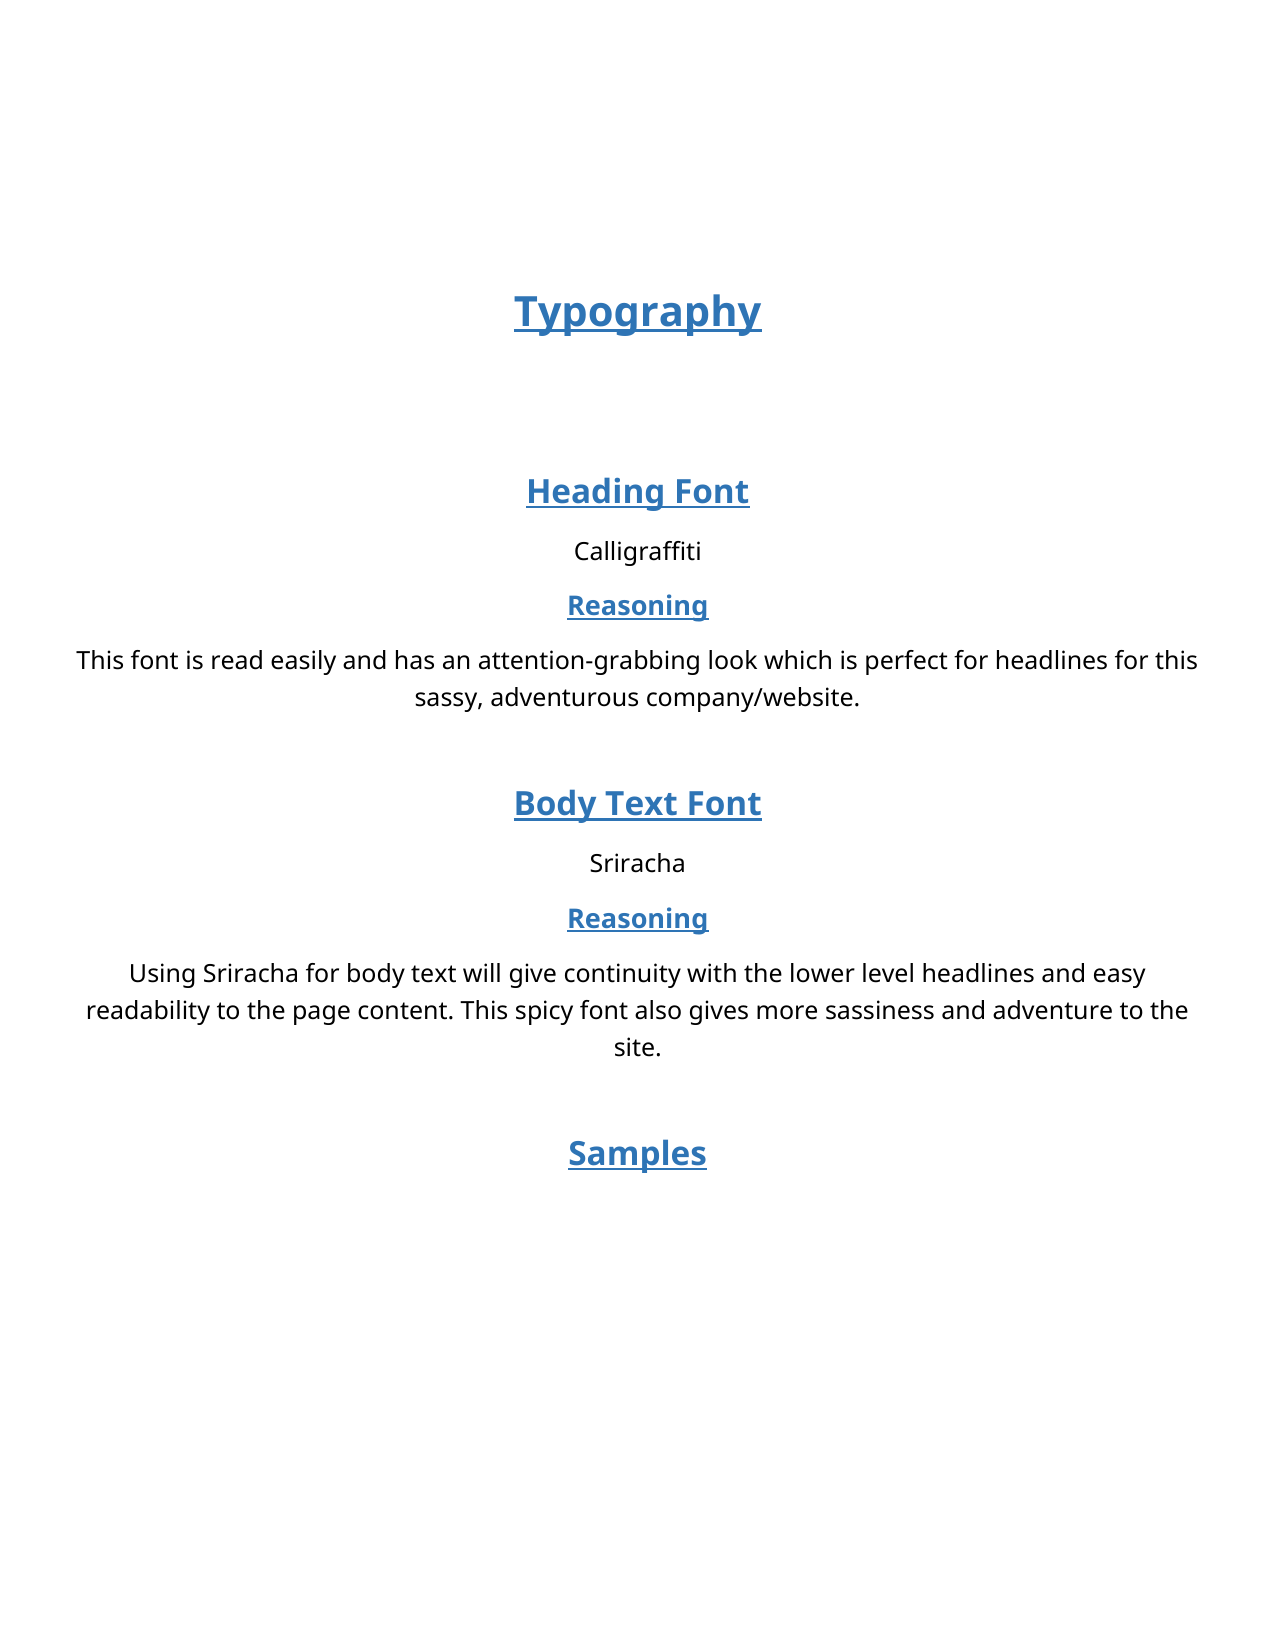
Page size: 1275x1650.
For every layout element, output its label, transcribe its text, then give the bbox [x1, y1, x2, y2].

text Reasoning [75, 587, 1200, 623]
text Using Sriracha for body text will give continuity with the lower level headlines and easy readability to the page content. This spicy font also gives more sassiness and adventure to the site. [75, 956, 1200, 1063]
text Heading Font [75, 467, 1200, 513]
text Calligraffiti [75, 533, 1200, 567]
text Sriracha [75, 846, 1200, 880]
text This font is read easily and has an attention-grabbing look which is perfect for headlines for this sassy, adventurous company/website. [75, 643, 1200, 714]
text Body Text Font [75, 780, 1200, 826]
text Samples [75, 1129, 1200, 1175]
text Reasoning [75, 899, 1200, 936]
subtitle Typography [75, 281, 1200, 338]
